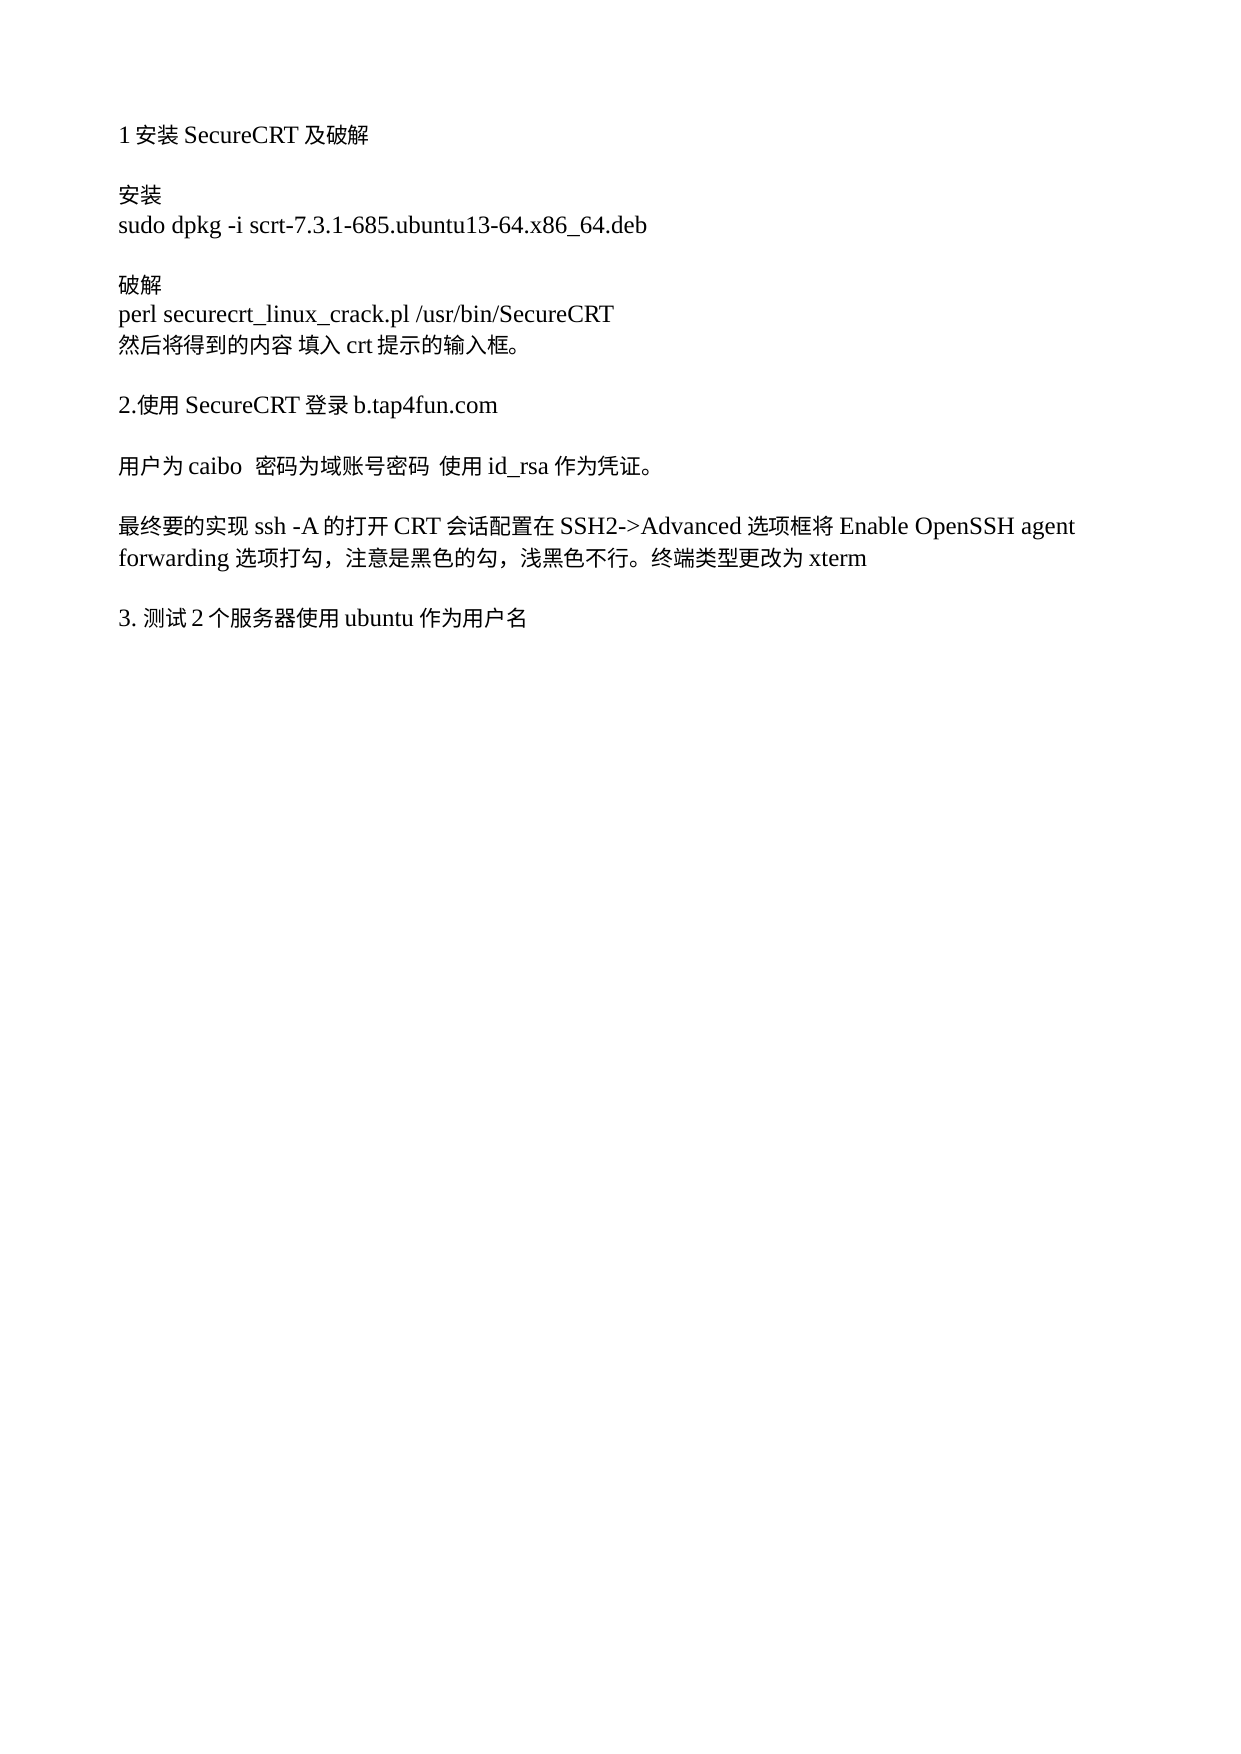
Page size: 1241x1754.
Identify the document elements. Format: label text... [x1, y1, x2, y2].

text perl securecrt_linux_crack.pl /usr/bin/SecureCRT [118, 299, 1122, 328]
text 用户为caibo 密码为域账号密码 使用id_rsa作为凭证。 [118, 449, 1122, 481]
text 2.使用SecureCRT登录b.tap4fun.com [118, 388, 1122, 420]
text sudo dpkg -i scrt-7.3.1-685.ubuntu13-64.x86_64.deb [118, 210, 1122, 239]
text 破解 [118, 268, 1122, 299]
text 然后将得到的内容 填入crt提示的输入框。 [118, 328, 1122, 360]
text 安装 [118, 178, 1122, 210]
text 最终要的实现 ssh -A 的打开CRT会话配置在SSH2->Advanced选项框将 Enable OpenSSH agent forwarding 选项打勾，注意是黑色的勾，浅黑色不行。终端类型更改为xterm [118, 509, 1122, 573]
text 1安装SecureCRT及破解 [118, 118, 1122, 150]
text 3. 测试2个服务器使用ubuntu作为用户名 [118, 601, 1122, 633]
